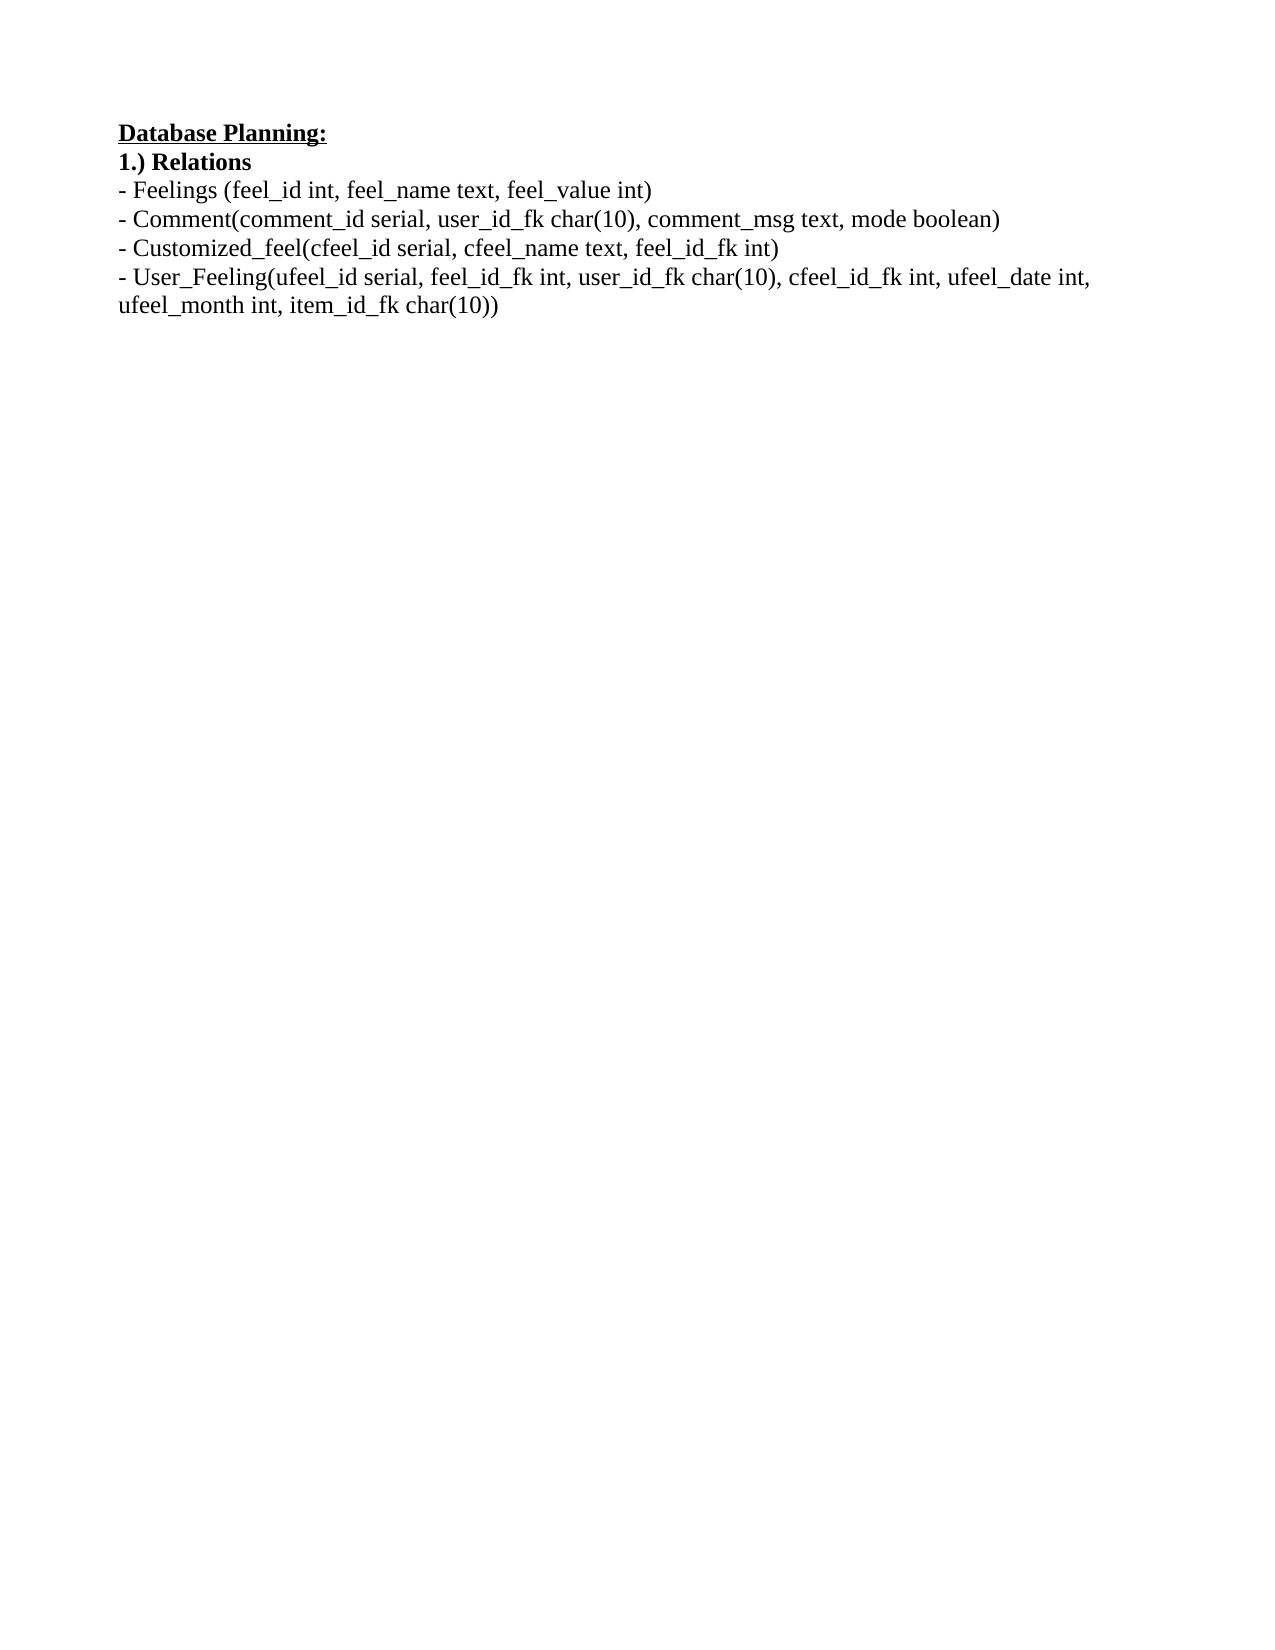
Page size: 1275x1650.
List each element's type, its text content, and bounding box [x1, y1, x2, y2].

text 1.) Relations [118, 147, 1157, 176]
text - Feelings (feel_id int, feel_name text, feel_value int) [118, 176, 1157, 204]
text - Comment(comment_id serial, user_id_fk char(10), comment_msg text, mode boolean) [118, 204, 1157, 233]
text - User_Feeling(ufeel_id serial, feel_id_fk int, user_id_fk char(10), cfeel_id_fk int, ufeel_date int, ufeel_month int, item_id_fk char(10)) [118, 262, 1157, 319]
text - Customized_feel(cfeel_id serial, cfeel_name text, feel_id_fk int) [118, 233, 1157, 262]
text Database Planning: [118, 118, 1157, 147]
